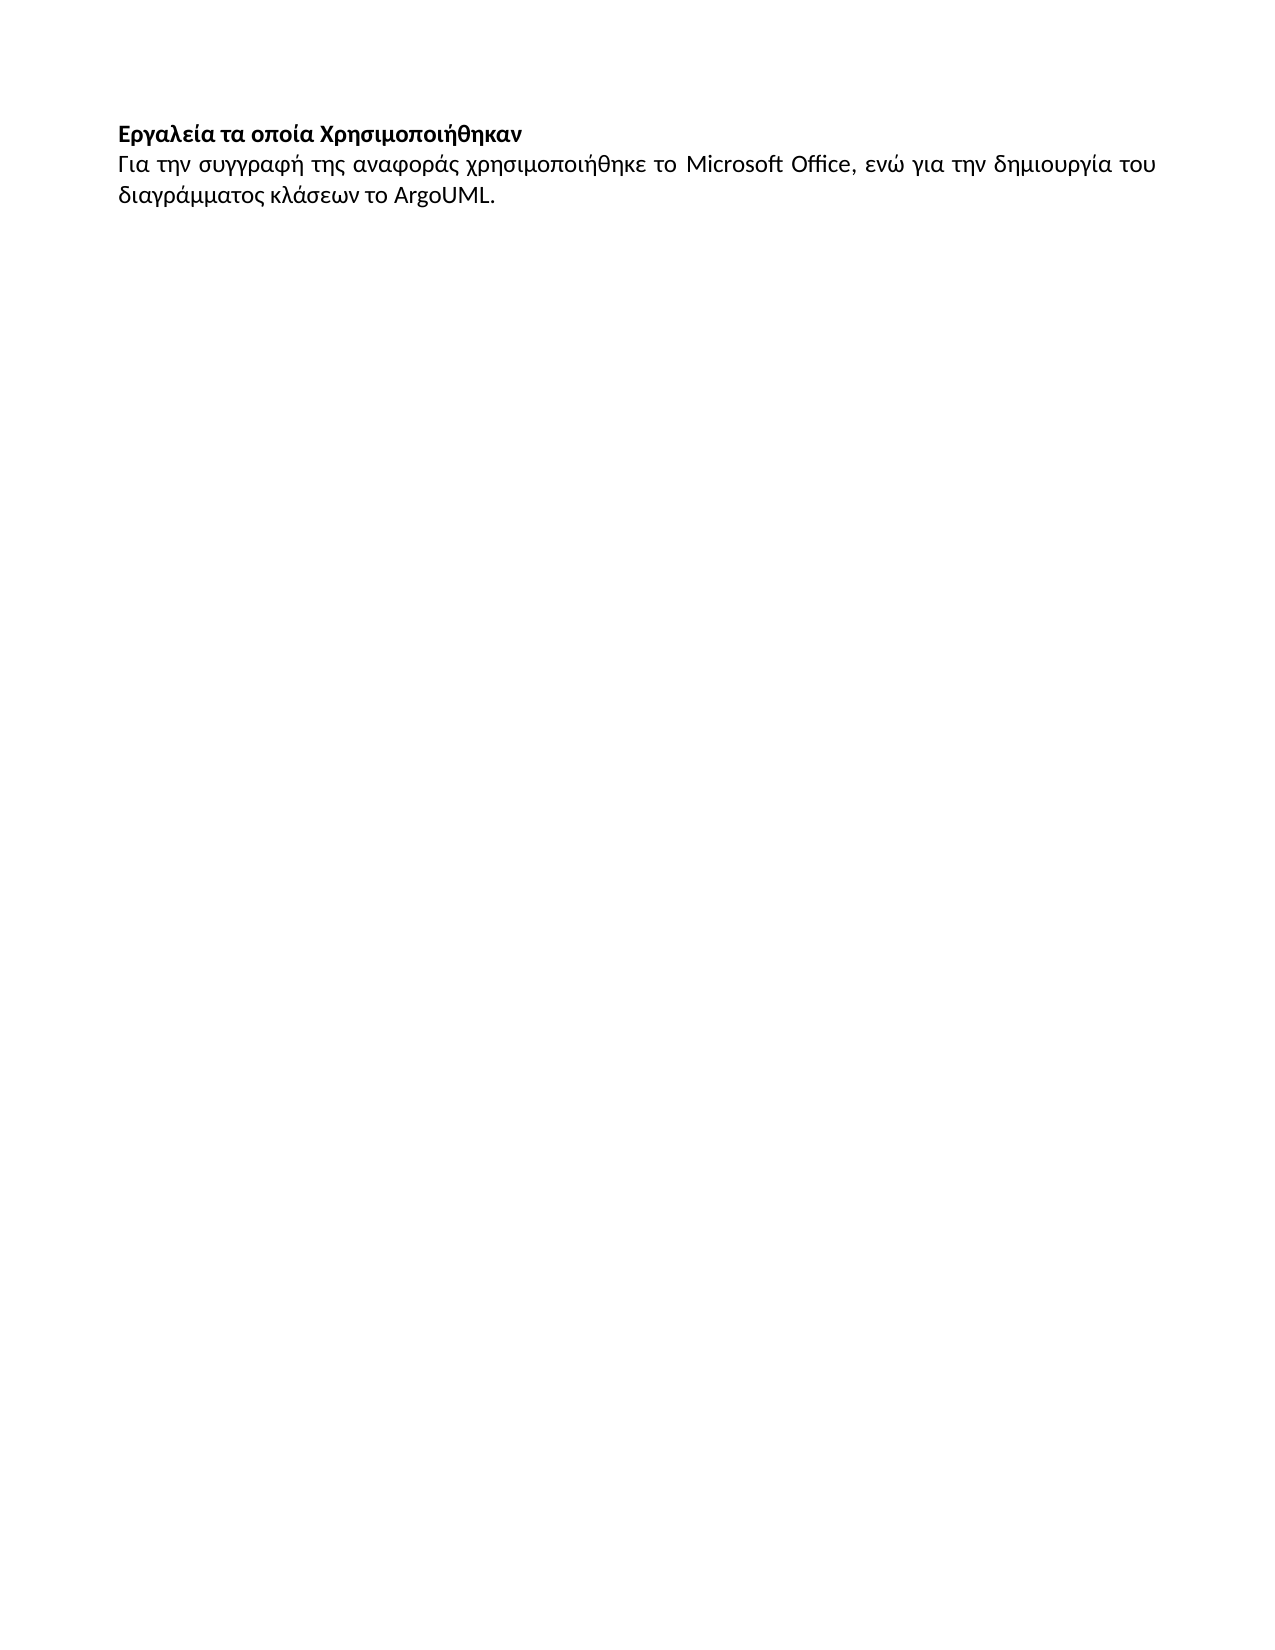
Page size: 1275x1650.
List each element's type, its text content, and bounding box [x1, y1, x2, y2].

text Για την συγγραφή της αναφοράς χρησιμοποιήθηκε το Microsoft Office, ενώ για την δημιουργία του διαγράμματος κλάσεων το ArgoUML. [118, 149, 1157, 210]
text Εργαλεία τα οποία Χρησιμοποιήθηκαν [118, 118, 1157, 149]
